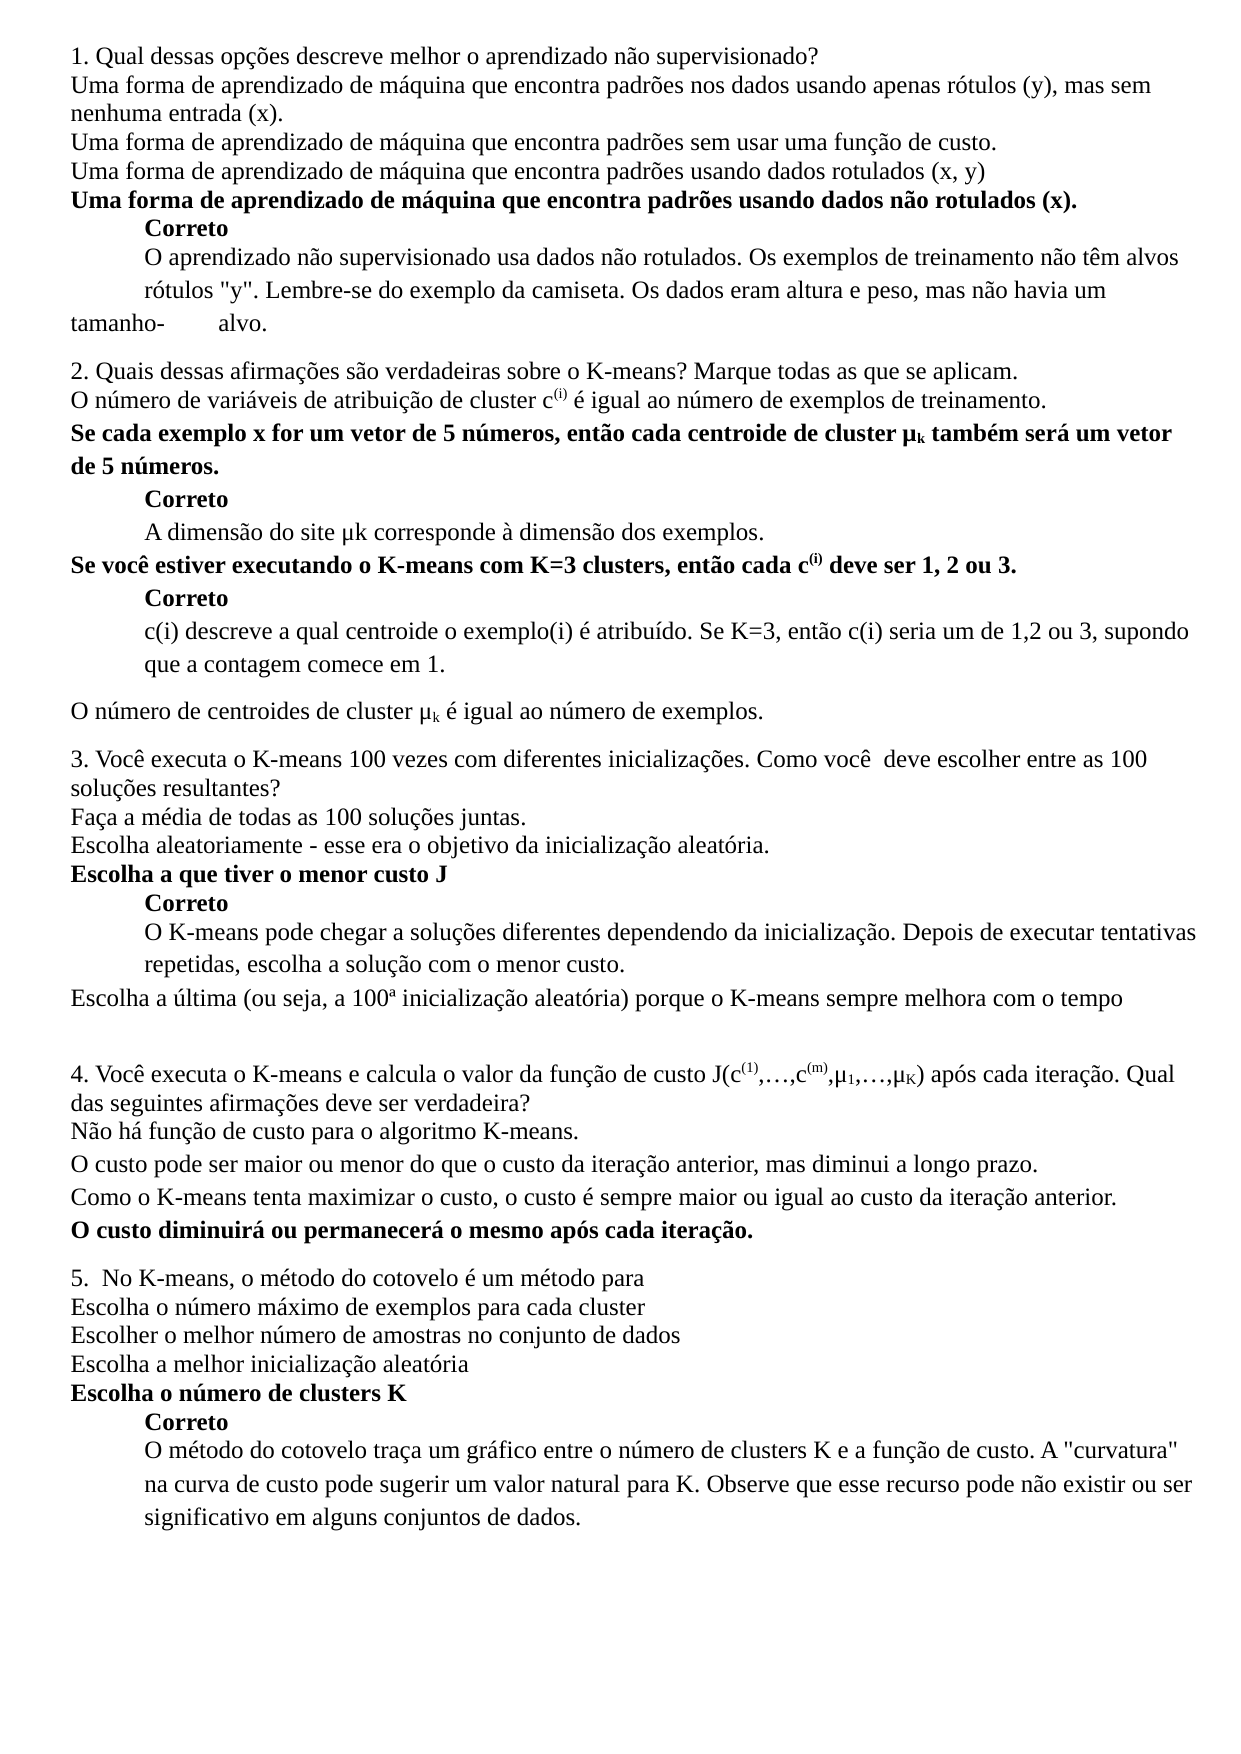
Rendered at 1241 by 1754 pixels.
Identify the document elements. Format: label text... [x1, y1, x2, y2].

text Escolher o melhor número de amostras no conjunto de dados [70, 1321, 1199, 1349]
text O K-means pode chegar a soluções diferentes dependendo da inicialização. Depois de executar tentativas repetidas, escolha a solução com o menor custo. Escolha a última (ou seja, a 100ª inicialização aleatória) porque o K-means sempre melhora com o tempo [70, 917, 1199, 1011]
text Não há função de custo para o algoritmo K-means. O custo pode ser maior ou menor do que o custo da iteração anterior, mas diminui a longo prazo. Como o K-means tenta maximizar o custo, o custo é sempre maior ou igual ao custo da iteração anterior. O custo diminuirá ou permanecerá o mesmo após cada iteração. [70, 1116, 1199, 1244]
text 1. Qual dessas opções descreve melhor o aprendizado não supervisionado? [70, 41, 1199, 70]
text O número de centroides de cluster μk é igual ao número de exemplos. [70, 696, 1199, 725]
text Escolha a que tiver o menor custo J [70, 859, 1199, 888]
text Escolha a melhor inicialização aleatória [70, 1349, 1199, 1378]
text Correto [70, 1407, 1199, 1436]
text O método do cotovelo traça um gráfico entre o número de clusters K e a função de custo. A "curvatura" na curva de custo pode sugerir um valor natural para K. Observe que esse recurso pode não existir ou ser significativo em alguns conjuntos de dados. [70, 1436, 1199, 1530]
text Escolha o número de clusters K [70, 1378, 1199, 1407]
text Escolha o número máximo de exemplos para cada cluster [70, 1292, 1199, 1321]
text O número de variáveis de atribuição de cluster c(i) é igual ao número de exemplos de treinamento. Se cada exemplo x for um vetor de 5 números, então cada centroide de cluster μk também será um vetor de 5 números. Correto A dimensão do site μk​ corresponde à dimensão dos exemplos. Se você estiver executando o K-means com K=3 clusters, então cada c(i) deve ser 1, 2 ou 3. Correto c(i) descreve a qual centroide o exemplo(i) é atribuído. Se K=3, então c(i) seria um de 1,2 ou 3, supondo que a contagem comece em 1. [70, 385, 1199, 678]
text Escolha aleatoriamente - esse era o objetivo da inicialização aleatória. [70, 830, 1199, 859]
text Uma forma de aprendizado de máquina que encontra padrões usando dados rotulados (x, y) [70, 156, 1199, 185]
text Uma forma de aprendizado de máquina que encontra padrões nos dados usando apenas rótulos (y), mas sem nenhuma entrada (x). [70, 70, 1199, 127]
text Uma forma de aprendizado de máquina que encontra padrões usando dados não rotulados (x). [70, 185, 1199, 213]
text 3. Você executa o K-means 100 vezes com diferentes inicializações. Como você deve escolher entre as 100 soluções resultantes? [70, 744, 1199, 802]
text 5. No K-means, o método do cotovelo é um método para [70, 1263, 1199, 1292]
text Faça a média de todas as 100 soluções juntas. [70, 802, 1199, 830]
text 4. Você executa o K-means e calcula o valor da função de custo J(c(1),…,c(m),μ1,…,μK) após cada iteração. Qual das seguintes afirmações deve ser verdadeira? [70, 1059, 1199, 1116]
text O aprendizado não supervisionado usa dados não rotulados. Os exemplos de treinamento não têm alvos rótulos "y". Lembre-se do exemplo da camiseta. Os dados eram altura e peso, mas não havia um tamanho- alvo. [70, 242, 1199, 337]
text 2. Quais dessas afirmações são verdadeiras sobre o K-means? Marque todas as que se aplicam. [70, 356, 1199, 385]
text Correto [70, 888, 1199, 917]
text Correto [70, 213, 1199, 242]
text Uma forma de aprendizado de máquina que encontra padrões sem usar uma função de custo. [70, 127, 1199, 156]
